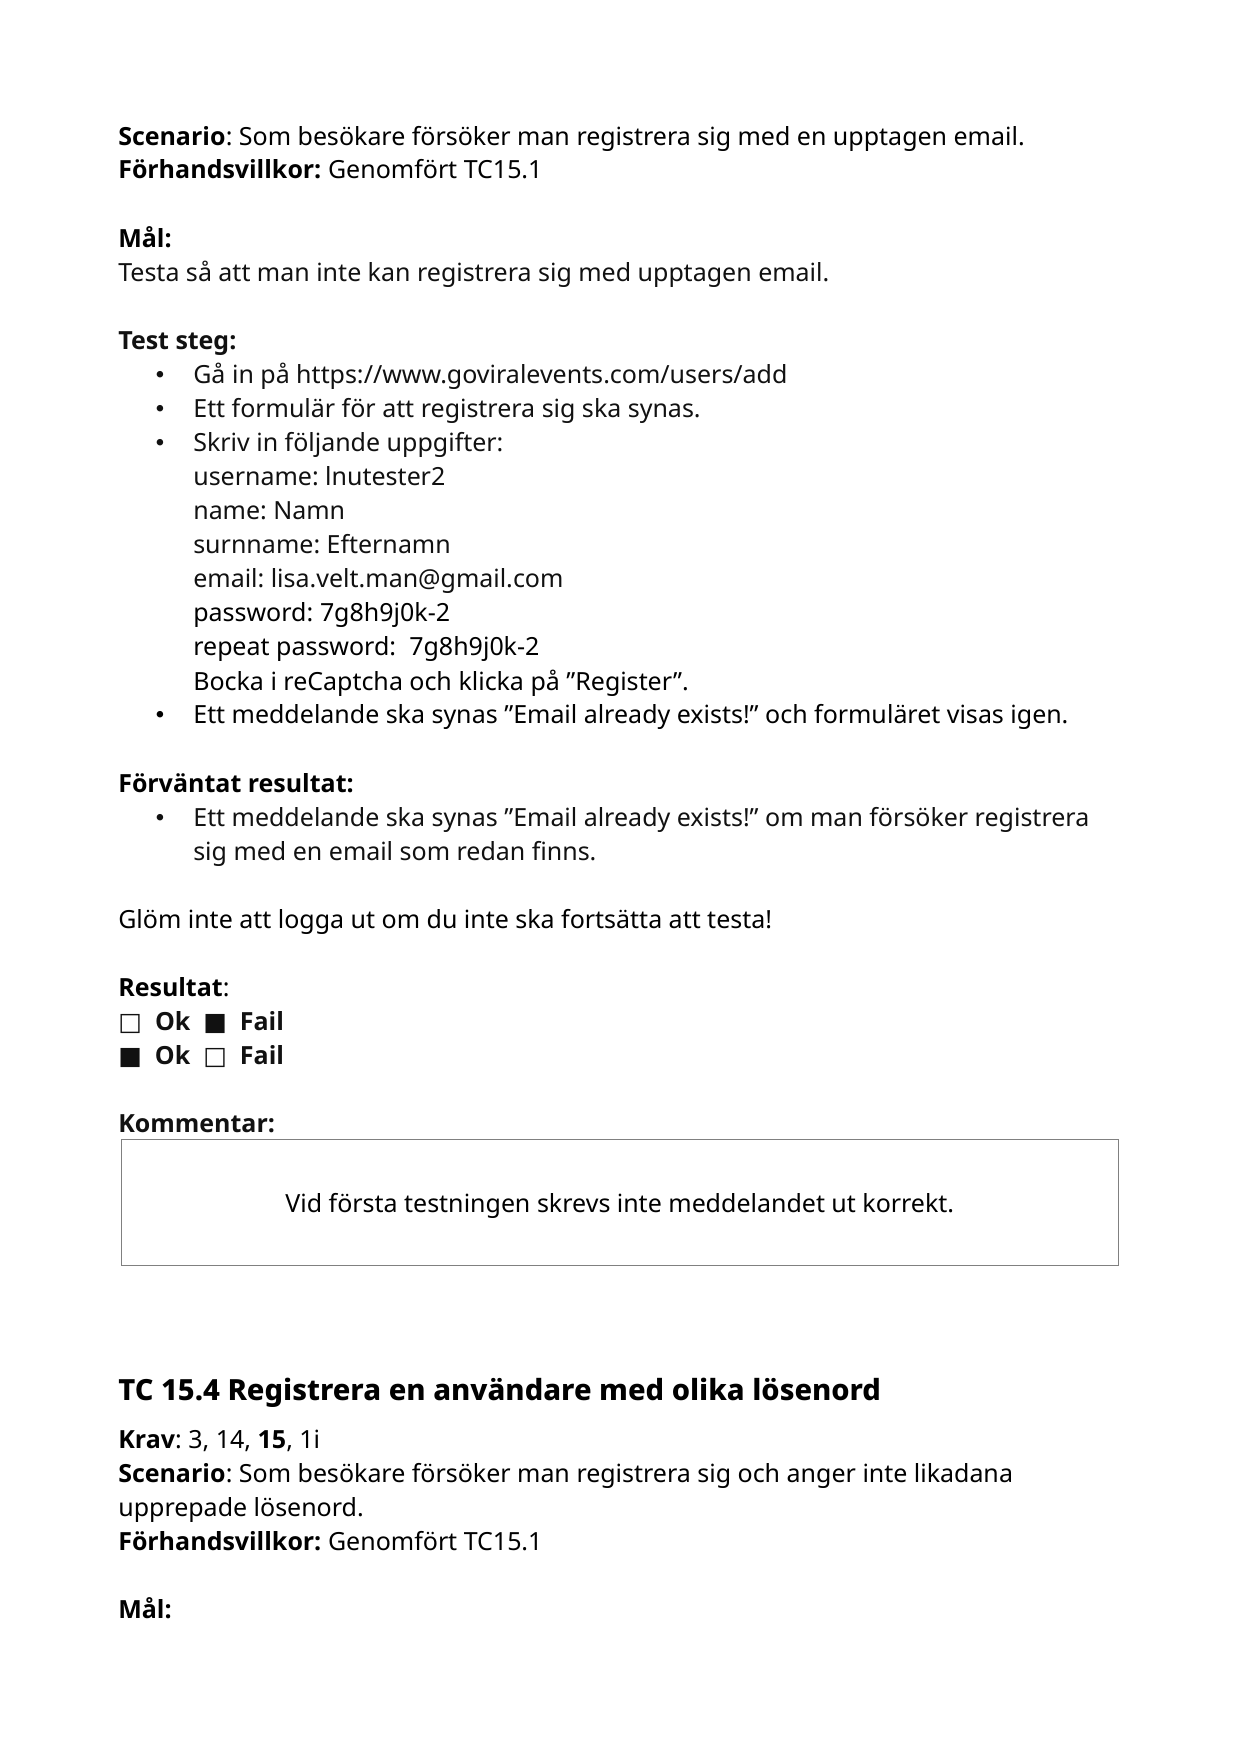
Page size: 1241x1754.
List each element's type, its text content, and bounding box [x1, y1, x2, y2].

text Scenario: Som besökare försöker man registrera sig och anger inte likadana upprepade lösenord. [118, 1456, 1122, 1524]
text Förhandsvillkor: Genomfört TC15.1 [118, 1524, 1122, 1558]
list Skriv in följande uppgifter: [156, 425, 1122, 459]
text Förhandsvillkor: Genomfört TC15.1 [118, 152, 1122, 186]
list email: lisa.velt.man@gmail.com [156, 561, 1122, 595]
list Ett meddelande ska synas ”Email already exists!” och formuläret visas igen. [156, 697, 1122, 731]
text Testa så att man inte kan registrera sig med upptagen email. [118, 254, 1122, 288]
list username: lnutester2 [156, 459, 1122, 493]
text Kommentar: [118, 1106, 1122, 1140]
text ■ Ok □ Fail [118, 1038, 1122, 1072]
list Ett meddelande ska synas ”Email already exists!” om man försöker registrera sig med en email som redan finns. [156, 799, 1122, 867]
text Förväntat resultat: [118, 765, 1122, 799]
list repeat password: 7g8h9j0k-2 [156, 629, 1122, 663]
text □ Ok ■ Fail [118, 1004, 1122, 1038]
text Test steg: [118, 322, 1122, 357]
list Ett formulär för att registrera sig ska synas. [156, 391, 1122, 425]
list Gå in på https://www.goviralevents.com/users/add [156, 357, 1122, 391]
list password: 7g8h9j0k-2 [156, 595, 1122, 629]
text Mål: [118, 220, 1122, 254]
list name: Namn [156, 493, 1122, 527]
subtitle TC 15.4 Registrera en användare med olika lösenord [118, 1369, 1122, 1409]
text Mål: [118, 1592, 1122, 1626]
text Resultat: [118, 970, 1122, 1004]
text Glöm inte att logga ut om du inte ska fortsätta att testa! [118, 902, 1122, 936]
text Krav: 3, 14, 15, 1i [118, 1422, 1122, 1456]
list surnname: Efternamn [156, 527, 1122, 561]
text Scenario: Som besökare försöker man registrera sig med en upptagen email. [118, 118, 1122, 152]
list Bocka i reCaptcha och klicka på ”Register”. [156, 663, 1122, 697]
